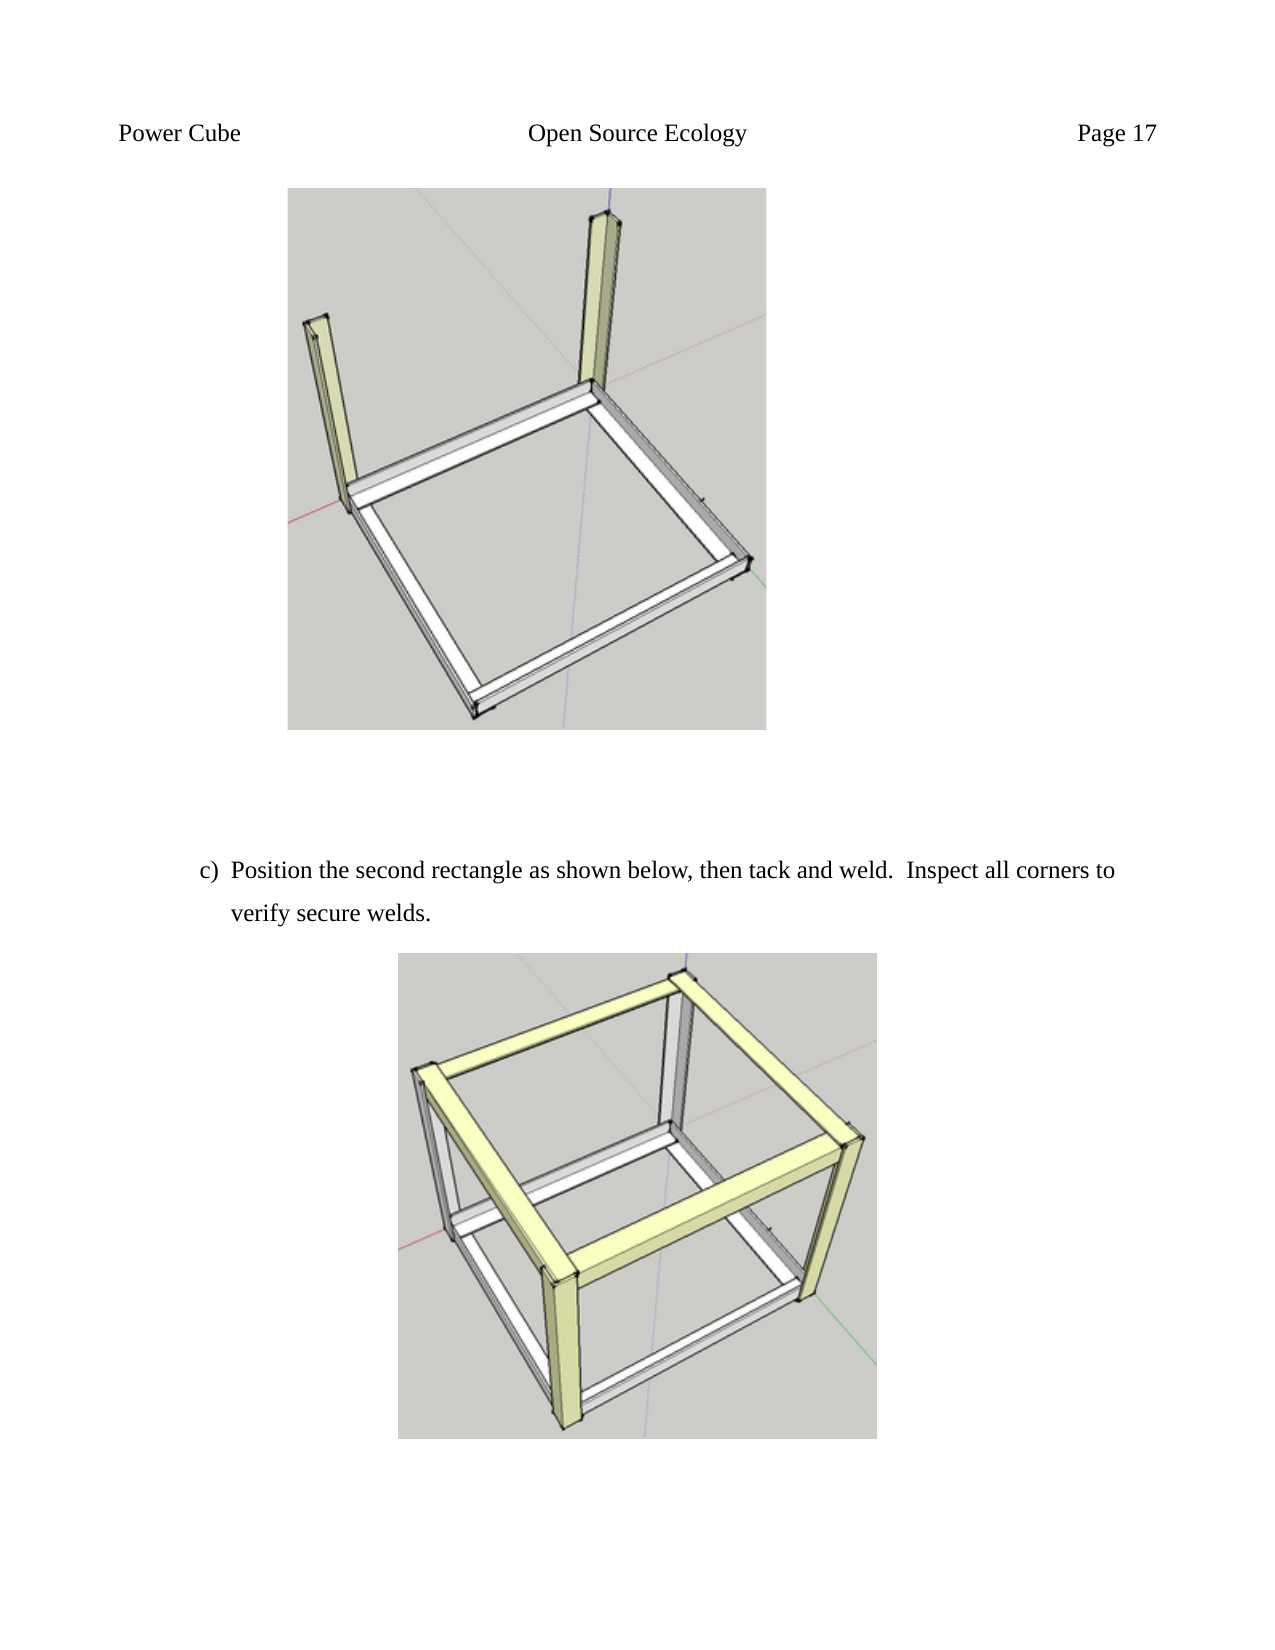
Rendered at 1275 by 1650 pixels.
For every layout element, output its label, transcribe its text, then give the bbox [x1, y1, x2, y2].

list Position the second rectangle as shown below, then tack and weld. Inspect all corners to verify secure welds. [193, 855, 1157, 927]
picture [287, 188, 767, 730]
picture [398, 953, 877, 1439]
